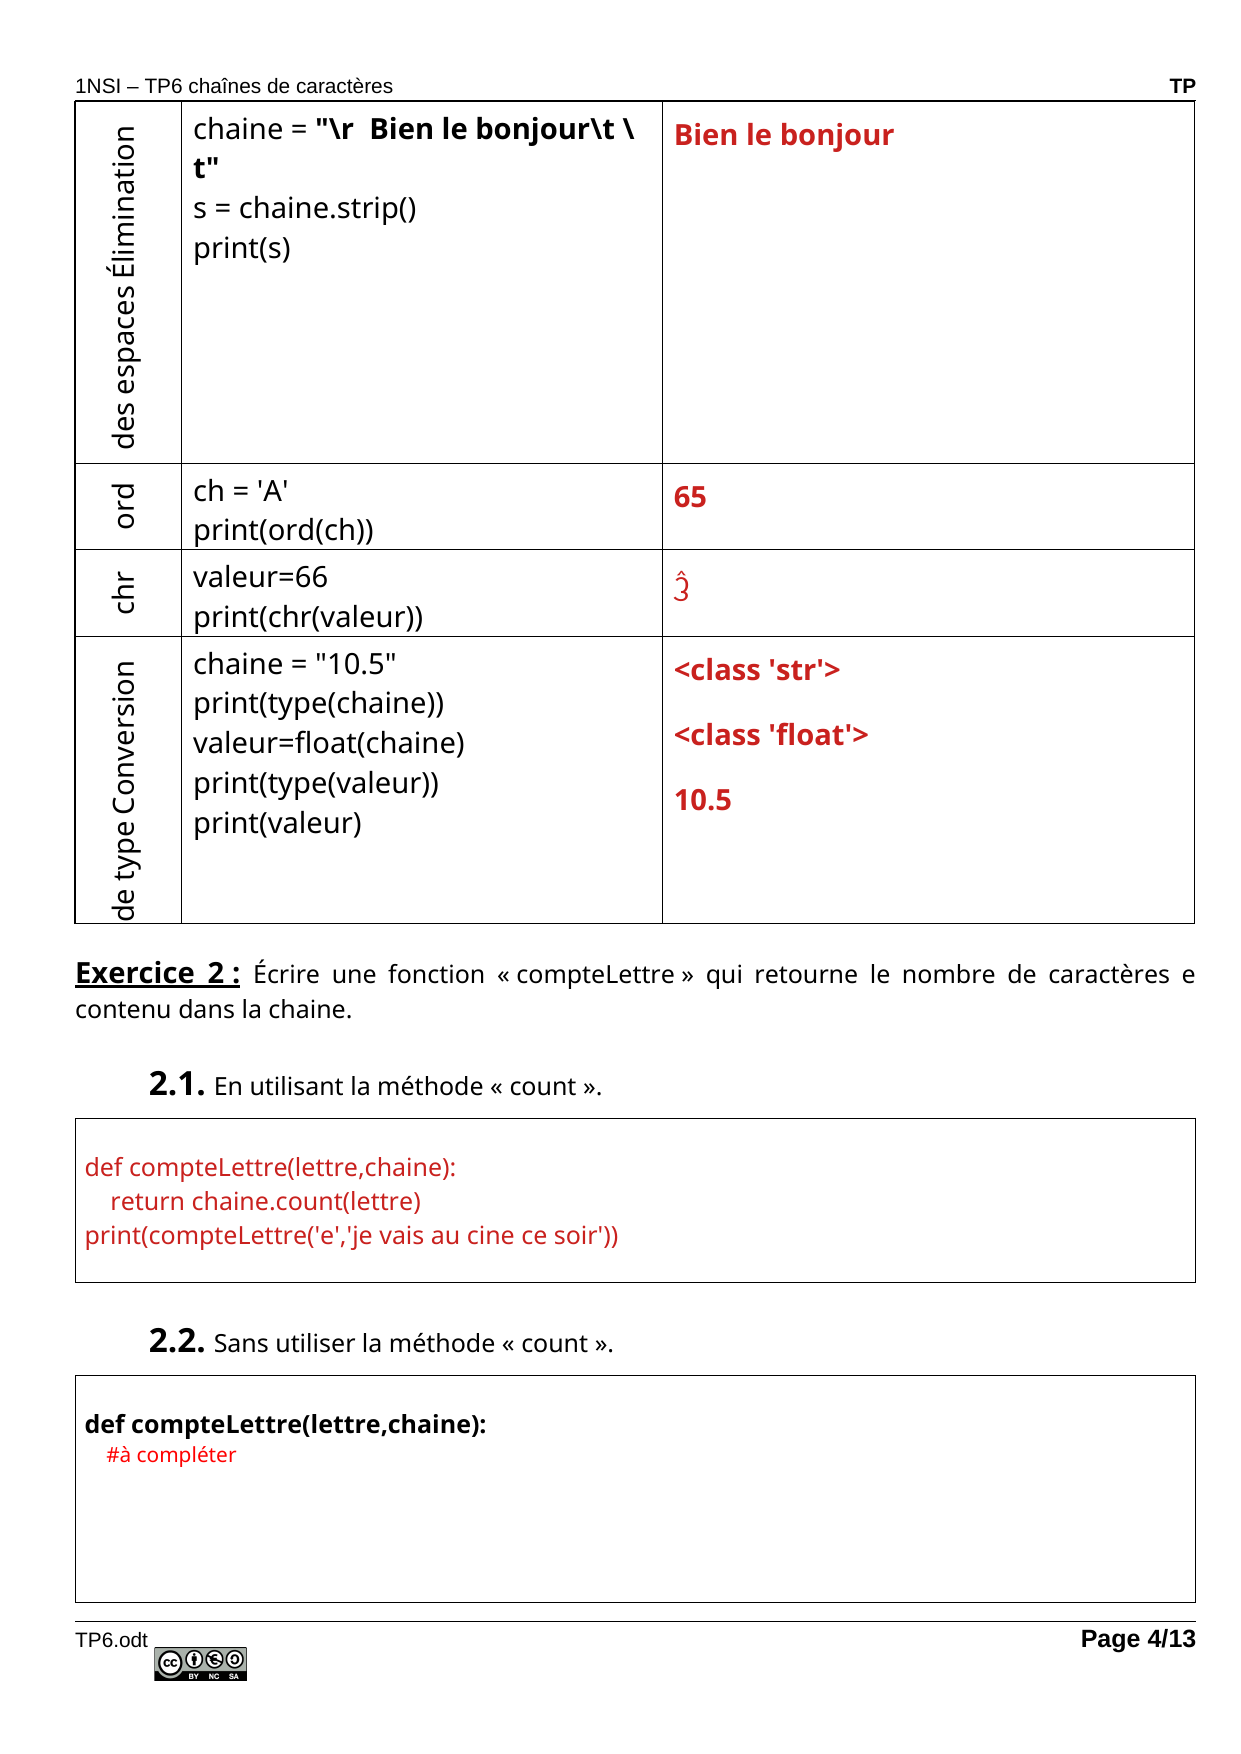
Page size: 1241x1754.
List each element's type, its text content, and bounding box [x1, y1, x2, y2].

text 2.1. En utilisant la méthode « count ». [75, 1060, 1196, 1105]
text print(compteLettre('e','je vais au cine ce soir')) [76, 1214, 1195, 1251]
table_cell ord [76, 464, 181, 549]
table_cell valeur=66 print(chr(valeur)) [182, 550, 662, 636]
picture [154, 1647, 247, 1681]
table_cell Conversion de type [76, 637, 181, 923]
table_cell ᦤ [663, 550, 1194, 636]
text 2.2. Sans utiliser la méthode « count ». [75, 1317, 1196, 1362]
table_cell 65 [663, 464, 1194, 549]
text [76, 1466, 1195, 1602]
table_cell ch = 'A' print(ord(ch)) [182, 464, 662, 549]
text return chaine.count(lettre) [76, 1180, 1195, 1214]
text Exercice 2 : Écrire une fonction « compteLettre » qui retourne le nombre de caractères e contenu dans la chaine. [75, 952, 1196, 1026]
table_cell Élimination des espaces [76, 102, 181, 462]
table_cell chaine = "10.5" print(type(chaine)) valeur=float(chaine) print(type(valeur)) print(valeur) [182, 637, 662, 923]
table_cell Bien le bonjour [663, 102, 1194, 462]
text def compteLettre(lettre,chaine): [76, 1146, 1195, 1180]
table_cell <class 'str'> <class 'float'> 10.5 [663, 637, 1194, 923]
table_cell chr [76, 550, 181, 636]
text def compteLettre(lettre,chaine): #à compléter [76, 1403, 1195, 1466]
table_cell chaine = "\r Bien le bonjour\t \t" s = chaine.strip() print(s) [182, 102, 662, 462]
